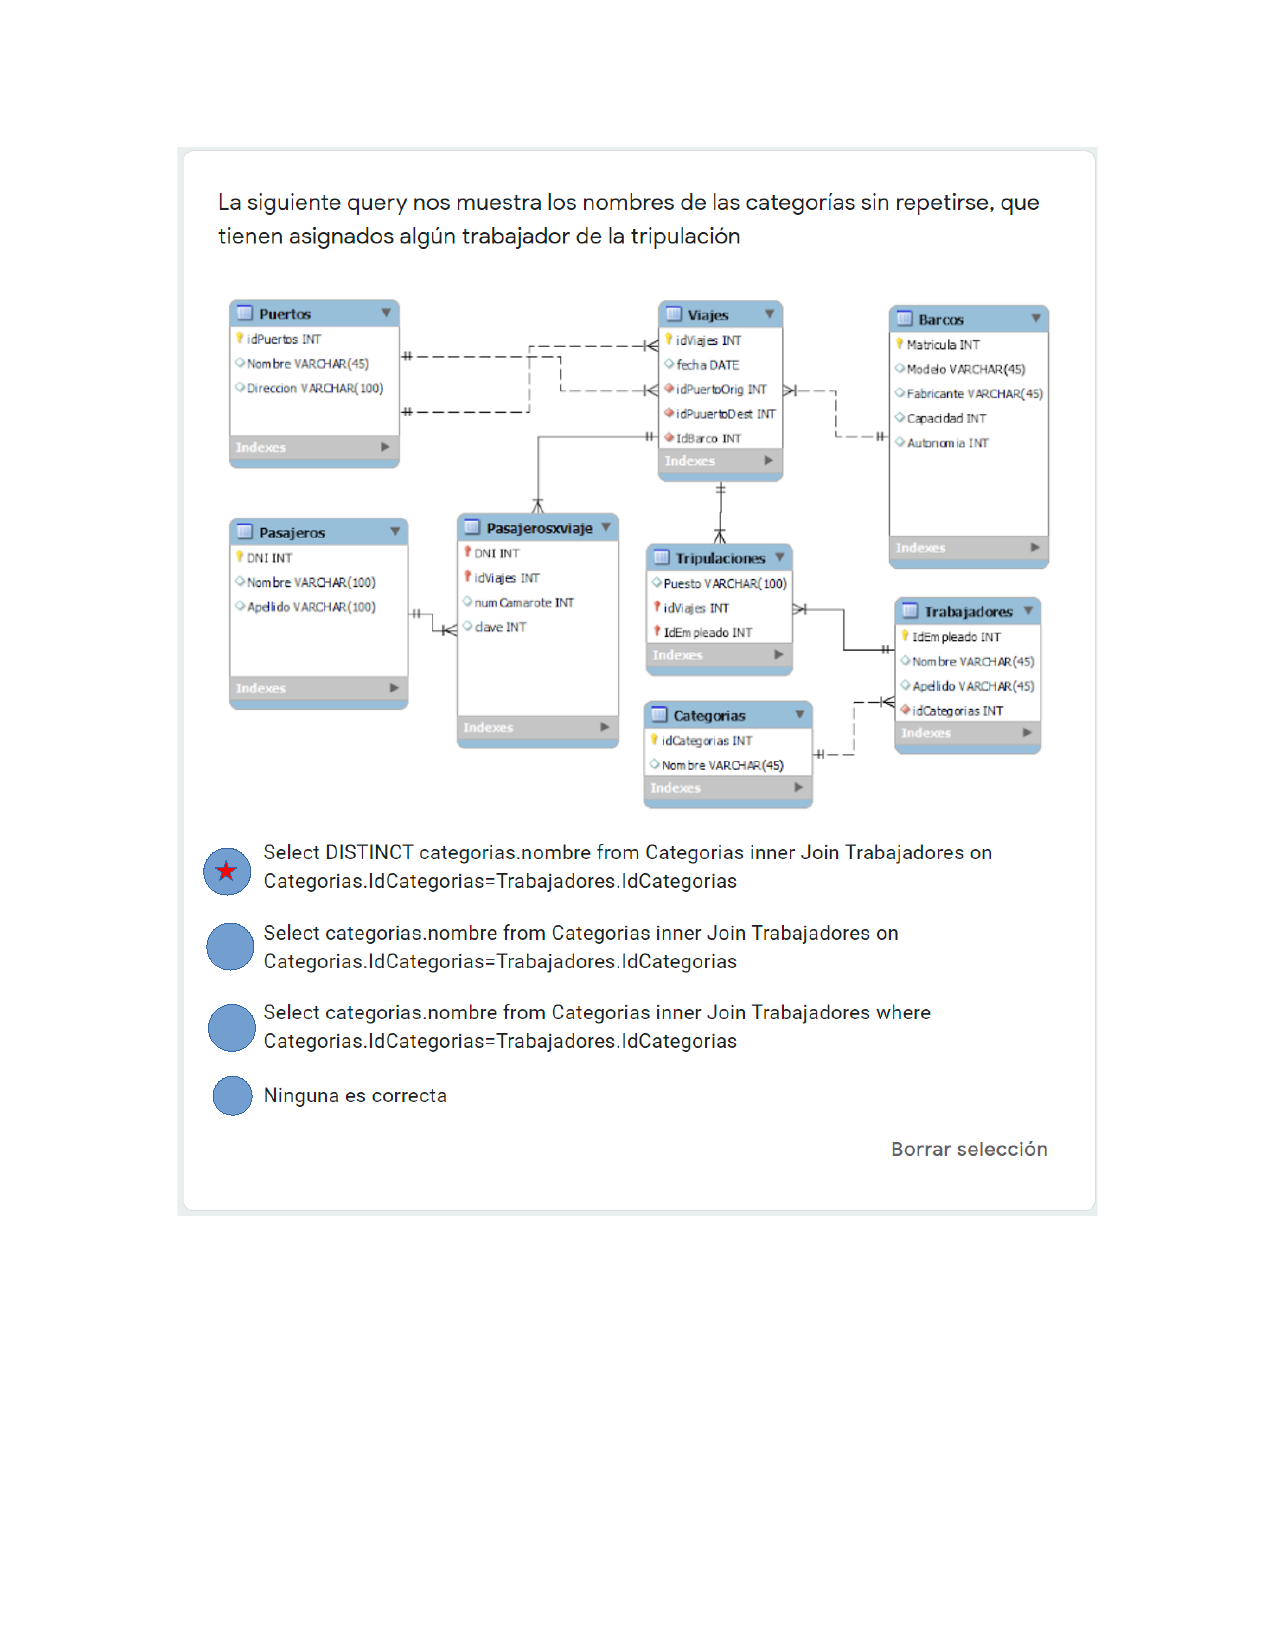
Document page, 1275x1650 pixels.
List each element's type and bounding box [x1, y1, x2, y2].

picture [177, 147, 1098, 1216]
